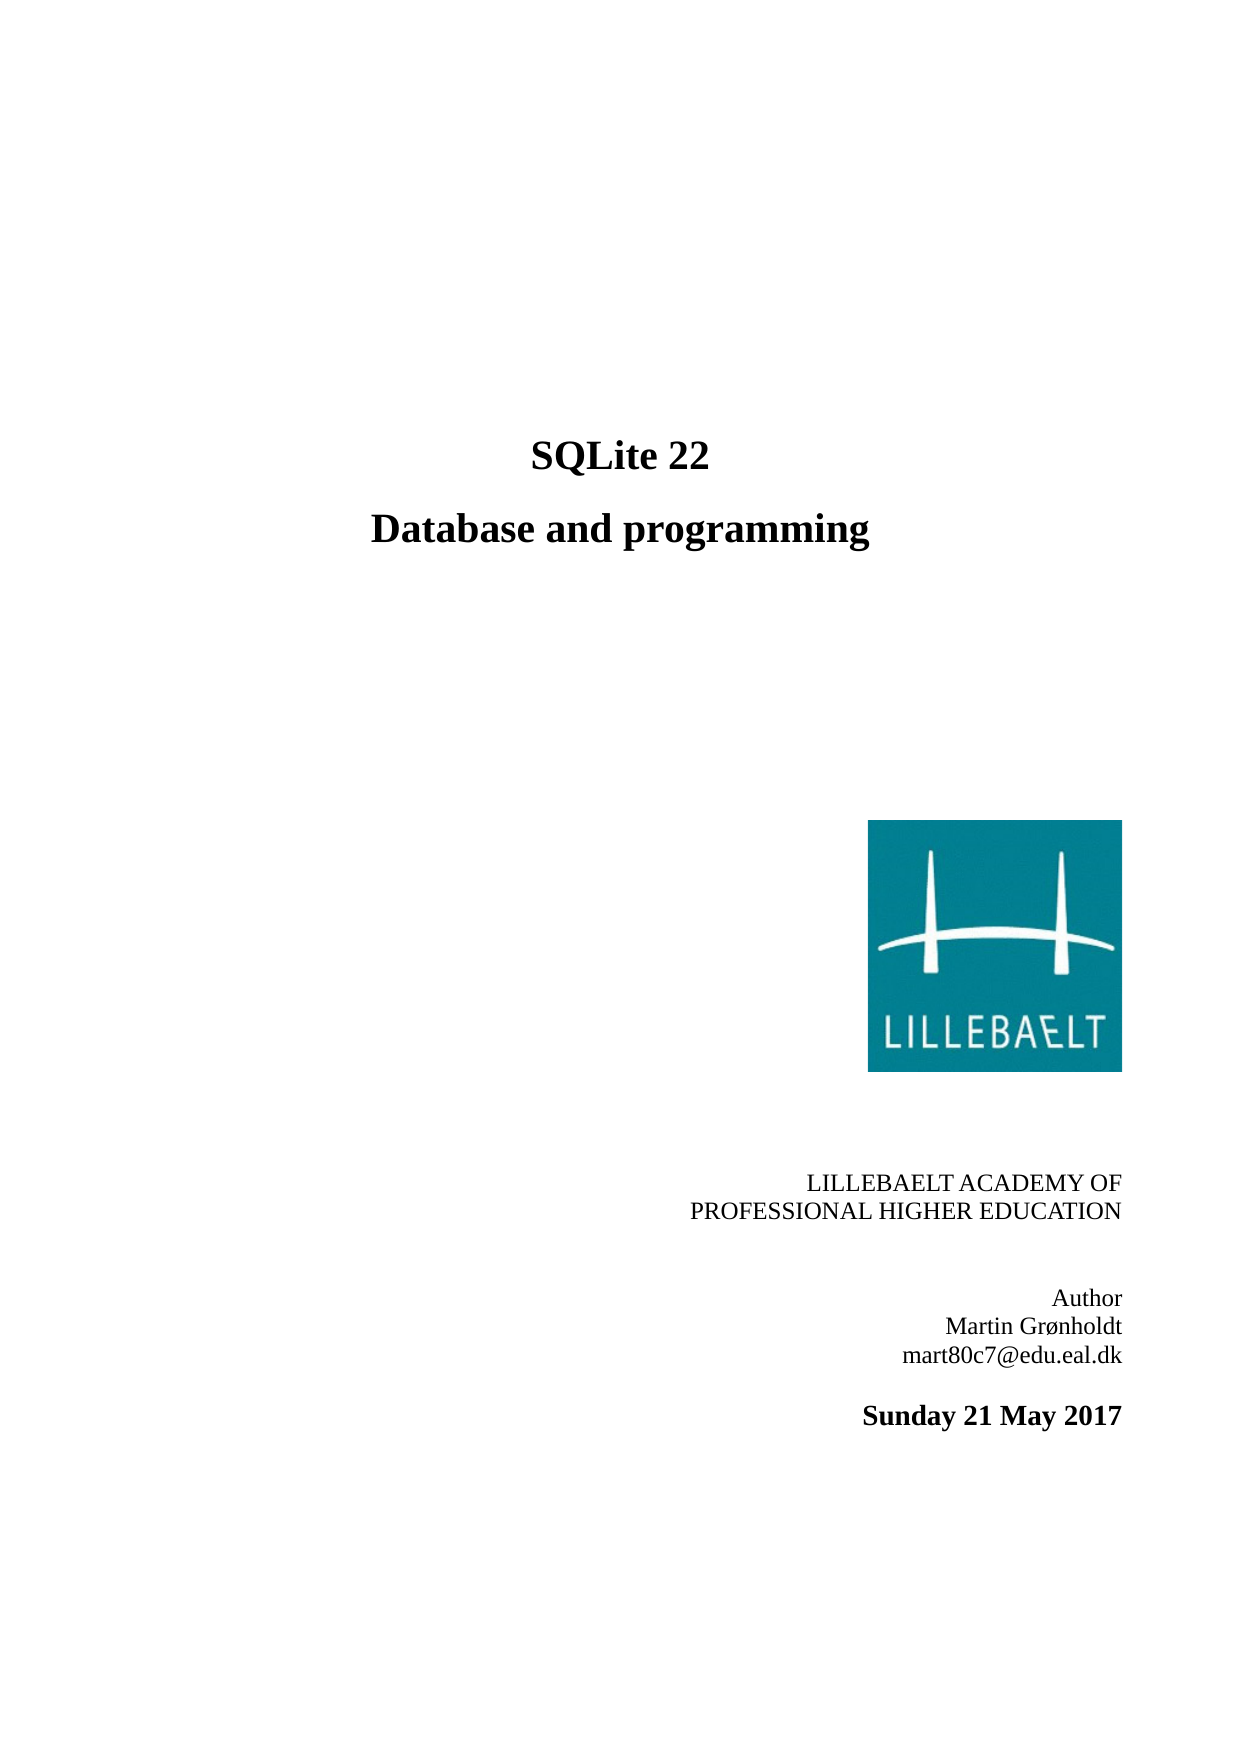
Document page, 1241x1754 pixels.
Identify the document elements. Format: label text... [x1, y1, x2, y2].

text Sunday 21 May 2017 [118, 1398, 1122, 1431]
text LILLEBAELT ACADEMY OF [118, 1168, 1122, 1196]
text Author [118, 1283, 1122, 1311]
title Database and programming [118, 503, 1122, 551]
picture [867, 820, 1123, 1072]
text mart80c7@edu.eal.dk [118, 1340, 1122, 1369]
text Martin Grønholdt [118, 1311, 1122, 1340]
text PROFESSIONAL HIGHER EDUCATION [118, 1196, 1122, 1225]
title SQLite 22 [118, 431, 1122, 478]
